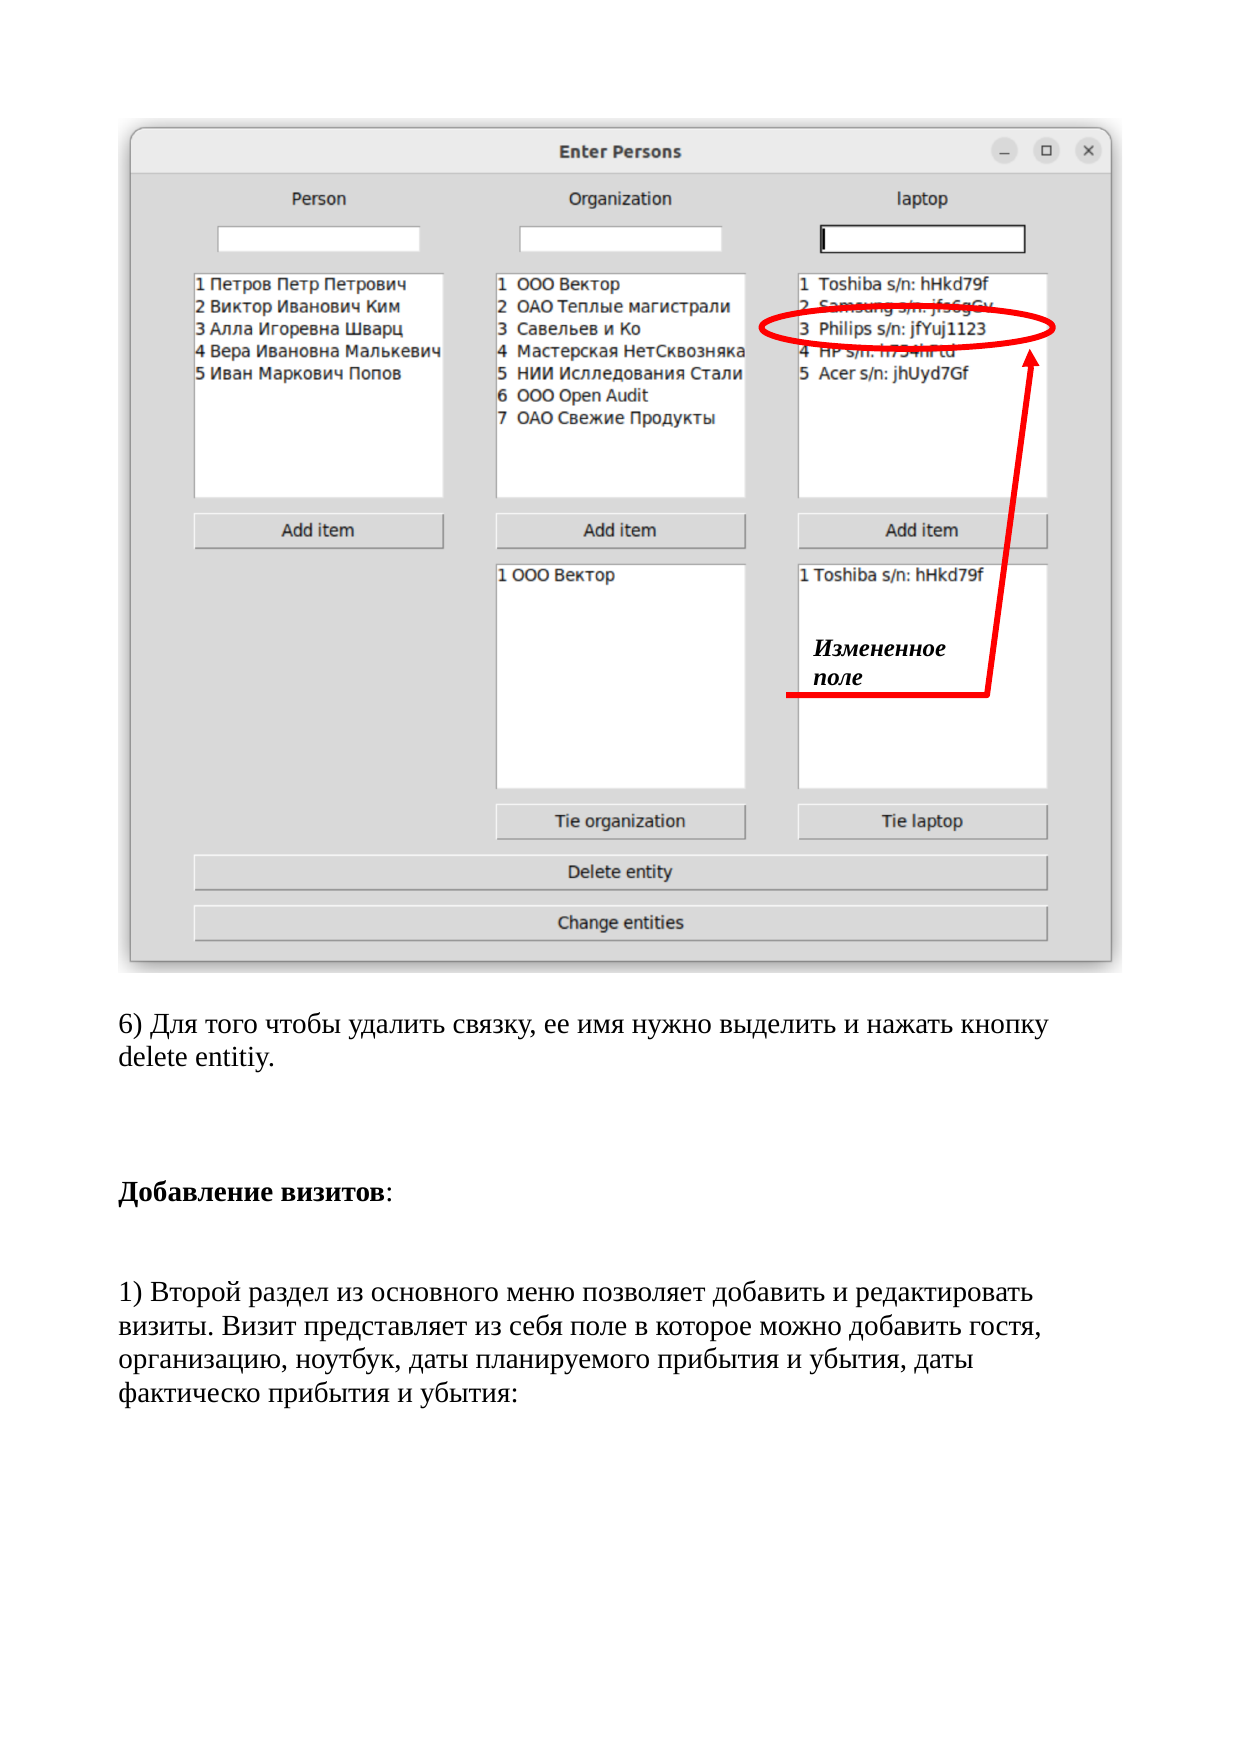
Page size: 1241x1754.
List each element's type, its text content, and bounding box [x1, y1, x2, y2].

text 1) Второй раздел из основного меню позволяет добавить и редактировать визиты. Визит представляет из себя поле в которое можно добавить гостя, организацию, ноутбук, даты планируемого прибытия и убытия, даты фактическо прибытия и убытия: [118, 1274, 1122, 1408]
picture [118, 118, 1123, 973]
text 6) Для того чтобы удалить связку, ее имя нужно выделить и нажать кнопку delete entitiy. [118, 1006, 1122, 1073]
text Добавление визитов: [118, 1174, 1122, 1207]
